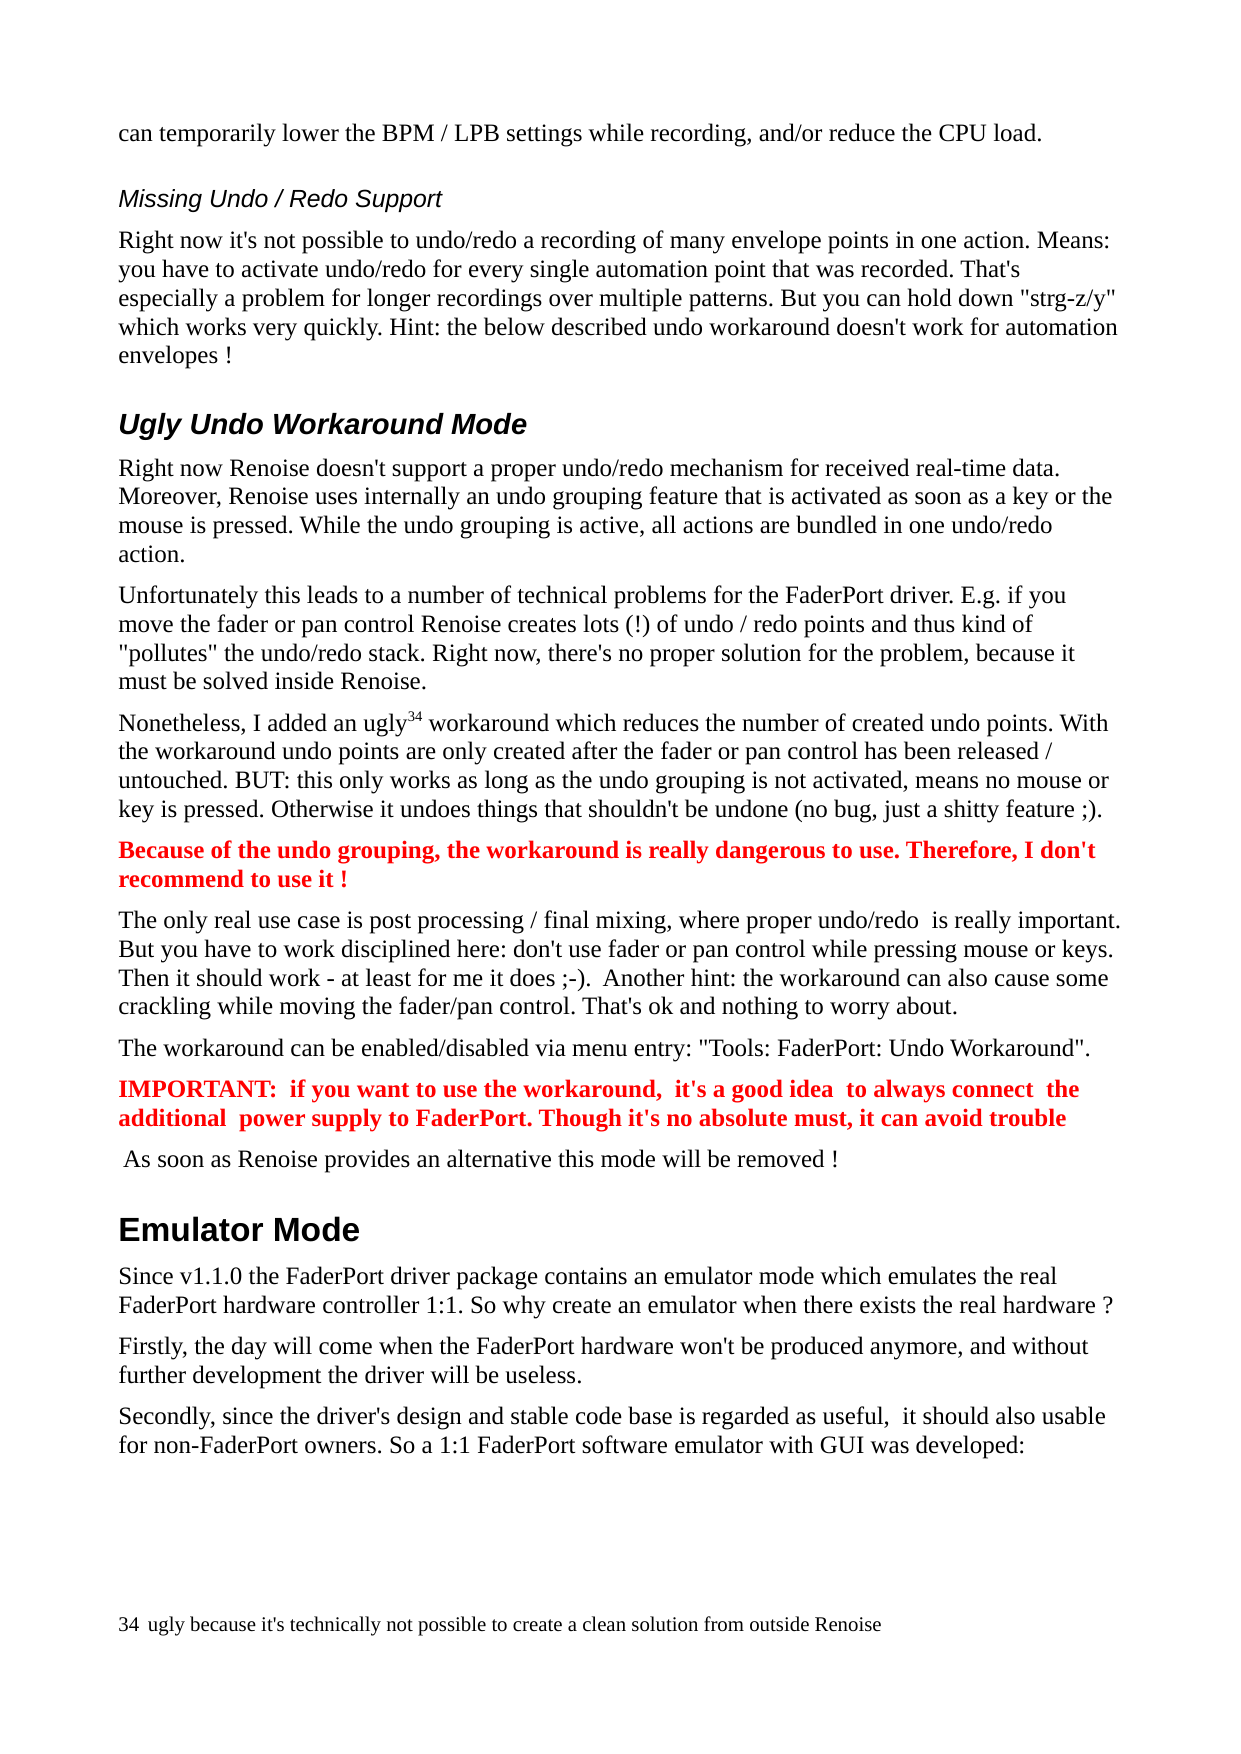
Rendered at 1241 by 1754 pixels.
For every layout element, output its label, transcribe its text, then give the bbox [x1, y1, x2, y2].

text Right now it's not possible to undo/redo a recording of many envelope points in one action. Means: you have to activate undo/redo for every single automation point that was recorded. That's especially a problem for longer recordings over multiple patterns. But you can hold down "strg-z/y" which works very quickly. Hint: the below described undo workaround doesn't work for automation envelopes ! [118, 225, 1122, 369]
text The only real use case is post processing / final mixing, where proper undo/redo is really important. But you have to work disciplined here: don't use fader or pan control while pressing mouse or keys. Then it should work - at least for me it does ;-). Another hint: the workaround can also cause some crackling while moving the fader/pan control. That's ok and nothing to worry about. [118, 905, 1122, 1020]
text The workaround can be enabled/disabled via menu entry: "Tools: FaderPort: Undo Workaround". [118, 1033, 1122, 1061]
text Unfortunately this leads to a number of technical problems for the FaderPort driver. E.g. if you move the fader or pan control Renoise creates lots (!) of undo / redo points and thus kind of "pollutes" the undo/redo stack. Right now, there's no proper solution for the problem, because it must be solved inside Renoise. [118, 580, 1122, 695]
subtitle Emulator Mode [118, 1210, 1122, 1249]
text Right now Renoise doesn't support a proper undo/redo mechanism for received real-time data. Moreover, Renoise uses internally an undo grouping feature that is activated as soon as a key or the mouse is pressed. While the undo grouping is active, all actions are bundled in one undo/redo action. [118, 453, 1122, 568]
text Nonetheless, I added an ugly workaround which reduces the number of created undo points. With the workaround undo points are only created after the fader or pan control has been released / untouched. BUT: this only works as long as the undo grouping is not activated, means no mouse or key is pressed. Otherwise it undoes things that shouldn't be undone (no bug, just a shitty feature ;). [118, 708, 1122, 823]
text Since v1.1.0 the FaderPort driver package contains an emulator mode which emulates the real FaderPort hardware controller 1:1. So why create an emulator when there exists the real hardware ? [118, 1261, 1122, 1319]
subtitle Missing Undo / Redo Support [118, 184, 1122, 213]
text Because of the undo grouping, the workaround is really dangerous to use. Therefore, I don't recommend to use it ! [118, 835, 1122, 893]
text Secondly, since the driver's design and stable code base is regarded as useful, it should also usable for non-FaderPort owners. So a 1:1 FaderPort software emulator with GUI was developed: [118, 1401, 1122, 1459]
text can temporarily lower the BPM / LPB settings while recording, and/or reduce the CPU load. [118, 118, 1122, 147]
subtitle Ugly Undo Workaround Mode [118, 407, 1122, 440]
text IMPORTANT: if you want to use the workaround, it's a good idea to always connect the additional power supply to FaderPort. Though it's no absolute must, it can avoid trouble [118, 1074, 1122, 1131]
text ugly because it's technically not possible to create a clean solution from outside Renoise [118, 1612, 1122, 1636]
text Firstly, the day will come when the FaderPort hardware won't be produced anymore, and without further development the driver will be useless. [118, 1331, 1122, 1389]
text As soon as Renoise provides an alternative this mode will be removed ! [118, 1144, 1122, 1173]
